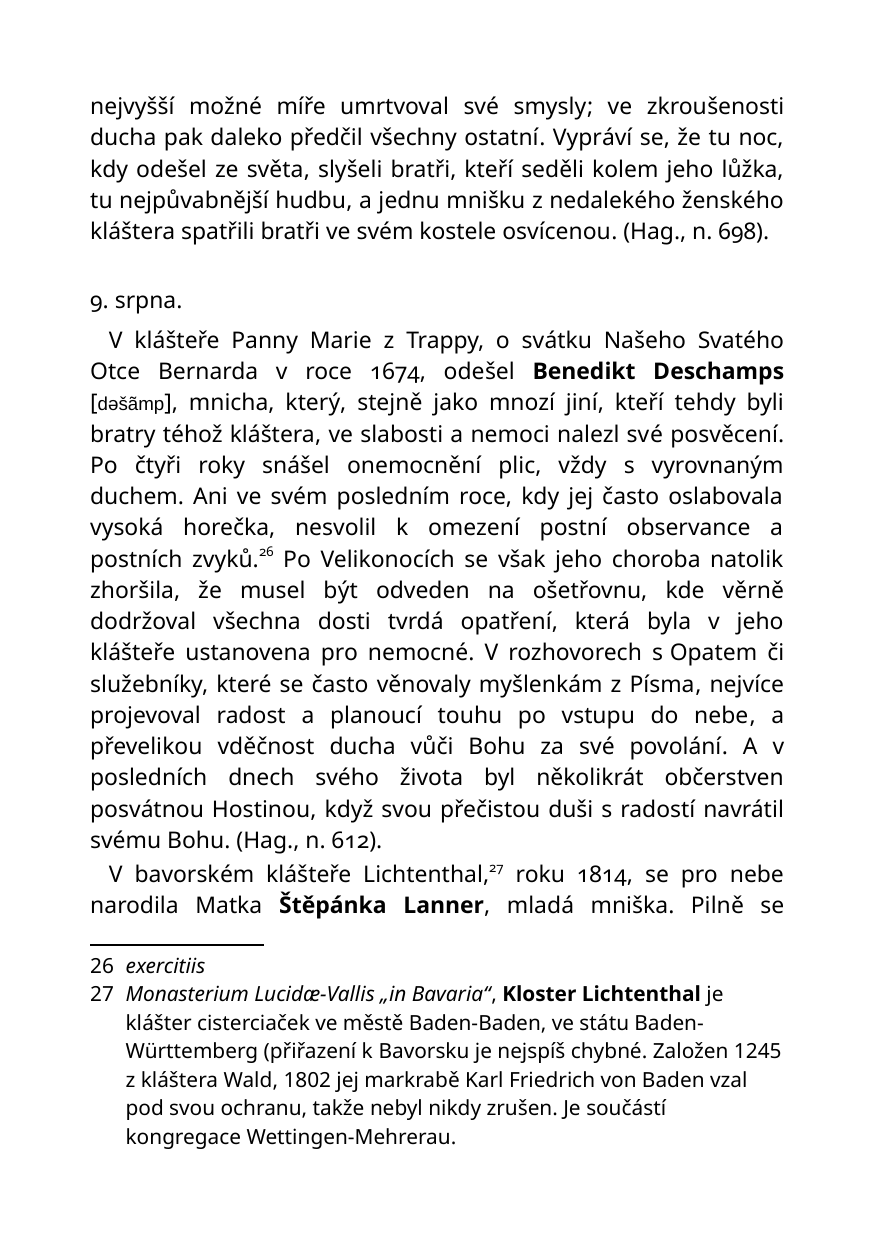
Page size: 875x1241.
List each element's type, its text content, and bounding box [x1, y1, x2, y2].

text exercitiis [90, 951, 784, 979]
text 9. srpna. [90, 283, 784, 315]
text nejvyšší možné míře umrtvoval své smysly; ve zkroušenosti ducha pak daleko předčil všechny ostatní. Vypráví se, že tu noc, kdy odešel ze světa, slyšeli bratři, kteří seděli kolem jeho lůžka, tu nejpůvabnější hudbu, a jednu mnišku z nedalekého ženského kláštera spatřili bratři ve svém kostele osvícenou. (Hag., n. 698). [90, 90, 784, 246]
text V bavorském klášteře Lichtenthal, roku 1814, se pro nebe narodila Matka Štěpánka Lanner, mladá mniška. Pilně se [90, 858, 784, 921]
text Monasterium Lucidæ-Vallis „in Bavaria“, Kloster Lichtenthal je klášter cisterciaček ve městě Baden-Baden, ve státu Baden-Württemberg (přiřazení k Bavorsku je nejspíš chybné. Založen 1245 z kláštera Wald, 1802 jej markrabě Karl Friedrich von Baden vzal pod svou ochranu, takže nebyl nikdy zrušen. Je součástí kongregace Wettingen-Mehrerau. [90, 979, 784, 1150]
text V klášteře Panny Marie z Trappy, o svátku Našeho Svatého Otce Bernarda v roce 1674, odešel Benedikt Deschamps [dəšãmp], mnicha, který, stejně jako mnozí jiní, kteří tehdy byli bratry téhož kláštera, ve slabosti a nemoci nalezl své posvěcení. Po čtyři roky snášel onemocnění plic, vždy s vyrovnaným duchem. Ani ve svém posledním roce, kdy jej často oslabovala vysoká horečka, nesvolil k omezení postní observance a postních zvyků. Po Velikonocích se však jeho choroba natolik zhoršila, že musel být odveden na ošetřovnu, kde věrně dodržoval všechna dosti tvrdá opatření, která byla v jeho klášteře ustanovena pro nemocné. V rozhovorech s Opatem či služebníky, které se často věnovaly myšlenkám z Písma, nejvíce projevoval radost a planoucí touhu po vstupu do nebe, a převelikou vděčnost ducha vůči Bohu za své povolání. A v posledních dnech svého života byl několikrát občerstven posvátnou Hostinou, když svou přečistou duši s radostí navrátil svému Bohu. (Hag., n. 612). [90, 324, 784, 855]
